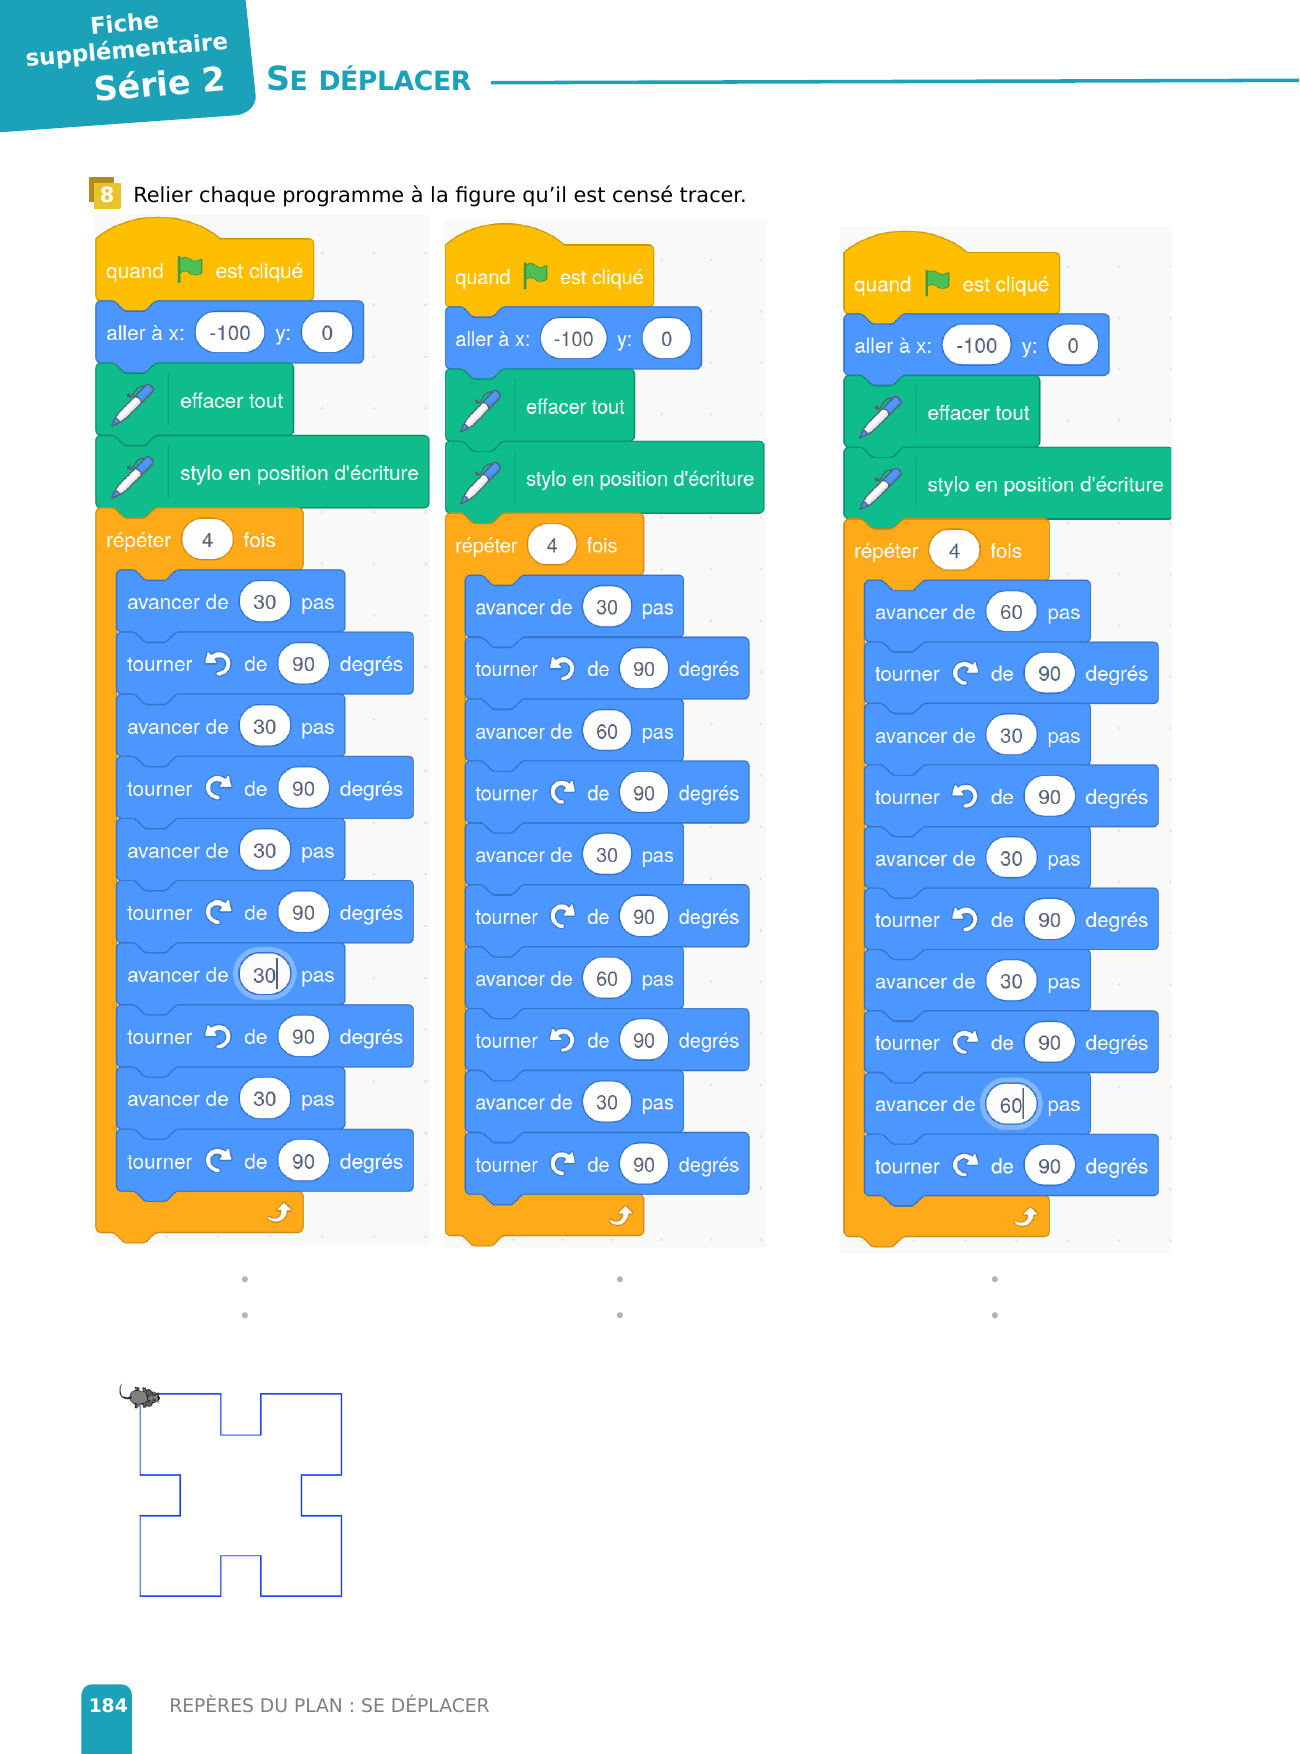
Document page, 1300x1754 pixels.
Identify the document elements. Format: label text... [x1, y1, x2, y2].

subtitle • • • [88, 1268, 1205, 1293]
picture [840, 226, 1172, 1254]
picture [98, 1363, 379, 1623]
picture [94, 215, 430, 1245]
subtitle • • • [88, 1304, 1205, 1329]
subtitle Relier chaque programme à la figure qu’il est censé tracer. [114, 177, 1211, 208]
picture [443, 220, 767, 1248]
